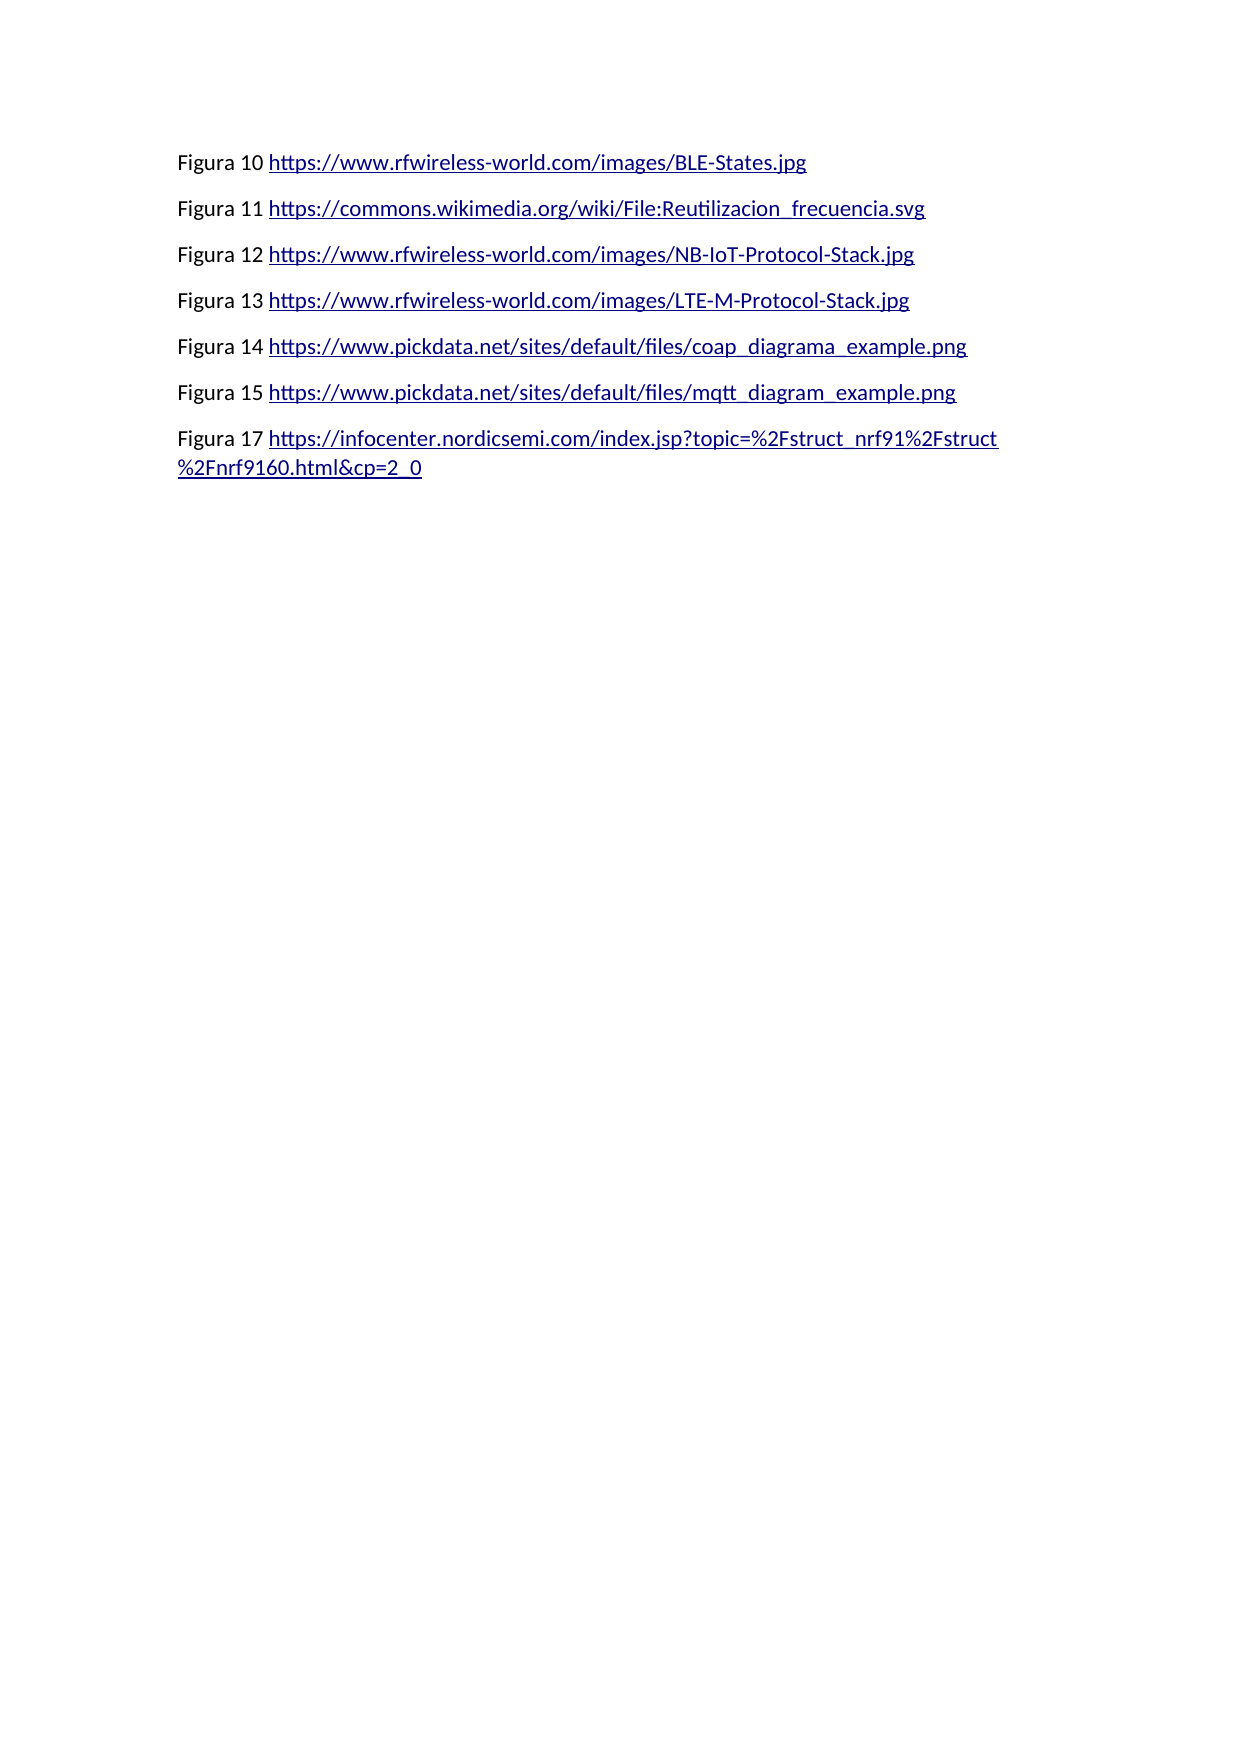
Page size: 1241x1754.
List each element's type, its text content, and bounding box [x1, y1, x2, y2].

text Figura 12 https://www.rfwireless-world.com/images/NB-IoT-Protocol-Stack.jpg [177, 240, 1063, 268]
text Figura 15 https://www.pickdata.net/sites/default/files/mqtt_diagram_example.png [177, 378, 1063, 406]
text Figura 10 https://www.rfwireless-world.com/images/BLE-States.jpg [177, 148, 1063, 176]
text Figura 13 https://www.rfwireless-world.com/images/LTE-M-Protocol-Stack.jpg [177, 286, 1063, 314]
text Figura 17 https://infocenter.nordicsemi.com/index.jsp?topic=%2Fstruct_nrf91%2Fstruct%2Fnrf9160.html&cp=2_0 [177, 424, 1063, 481]
text Figura 11 https://commons.wikimedia.org/wiki/File:Reutilizacion_frecuencia.svg [177, 194, 1063, 222]
text Figura 14 https://www.pickdata.net/sites/default/files/coap_diagrama_example.png [177, 332, 1063, 360]
